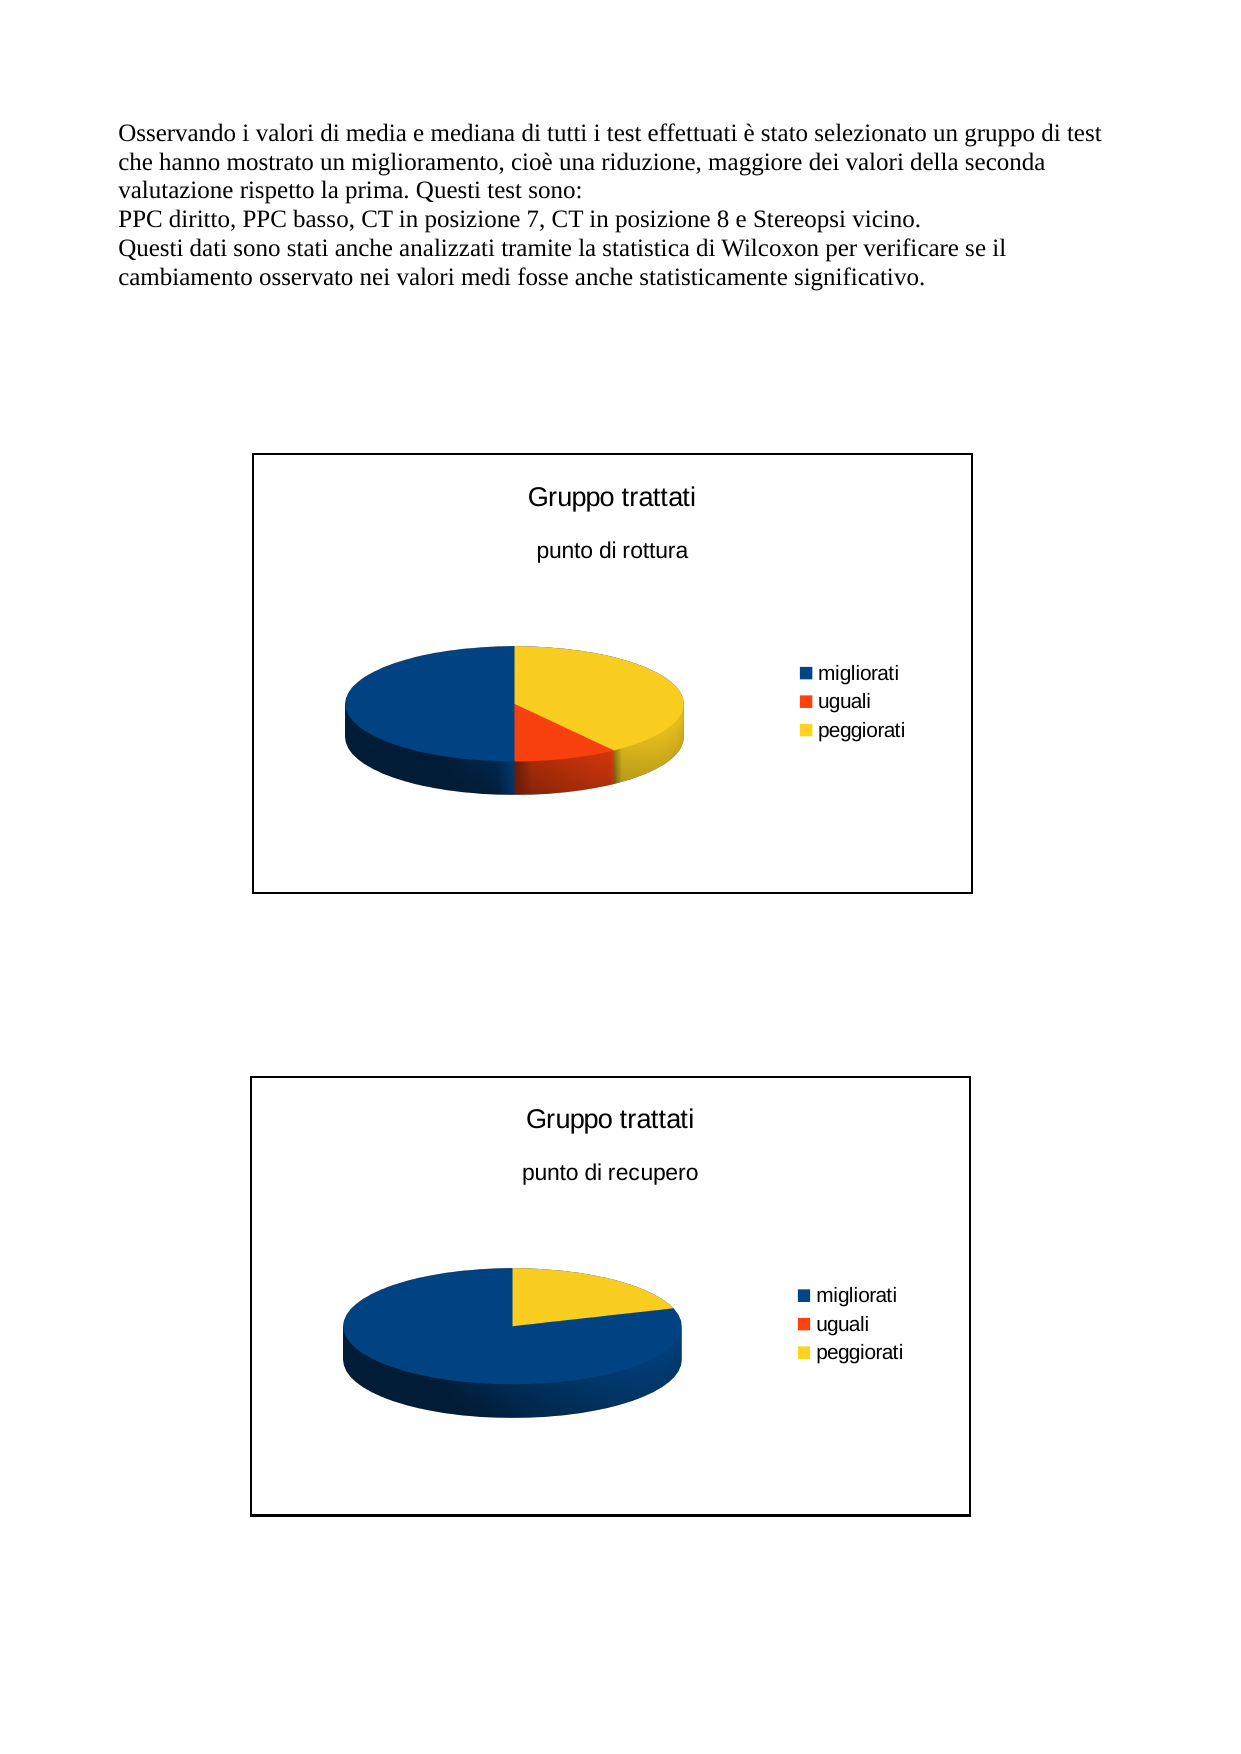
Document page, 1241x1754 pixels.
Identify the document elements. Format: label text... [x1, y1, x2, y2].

text PPC diritto, PPC basso, CT in posizione 7, CT in posizione 8 e Stereopsi vicino. [118, 204, 1122, 233]
text Questi dati sono stati anche analizzati tramite la statistica di Wilcoxon per verificare se il cambiamento osservato nei valori medi fosse anche statisticamente significativo. [118, 233, 1122, 291]
text Osservando i valori di media e mediana di tutti i test effettuati è stato selezionato un gruppo di test che hanno mostrato un miglioramento, cioè una riduzione, maggiore dei valori della seconda valutazione rispetto la prima. Questi test sono: [118, 118, 1122, 204]
